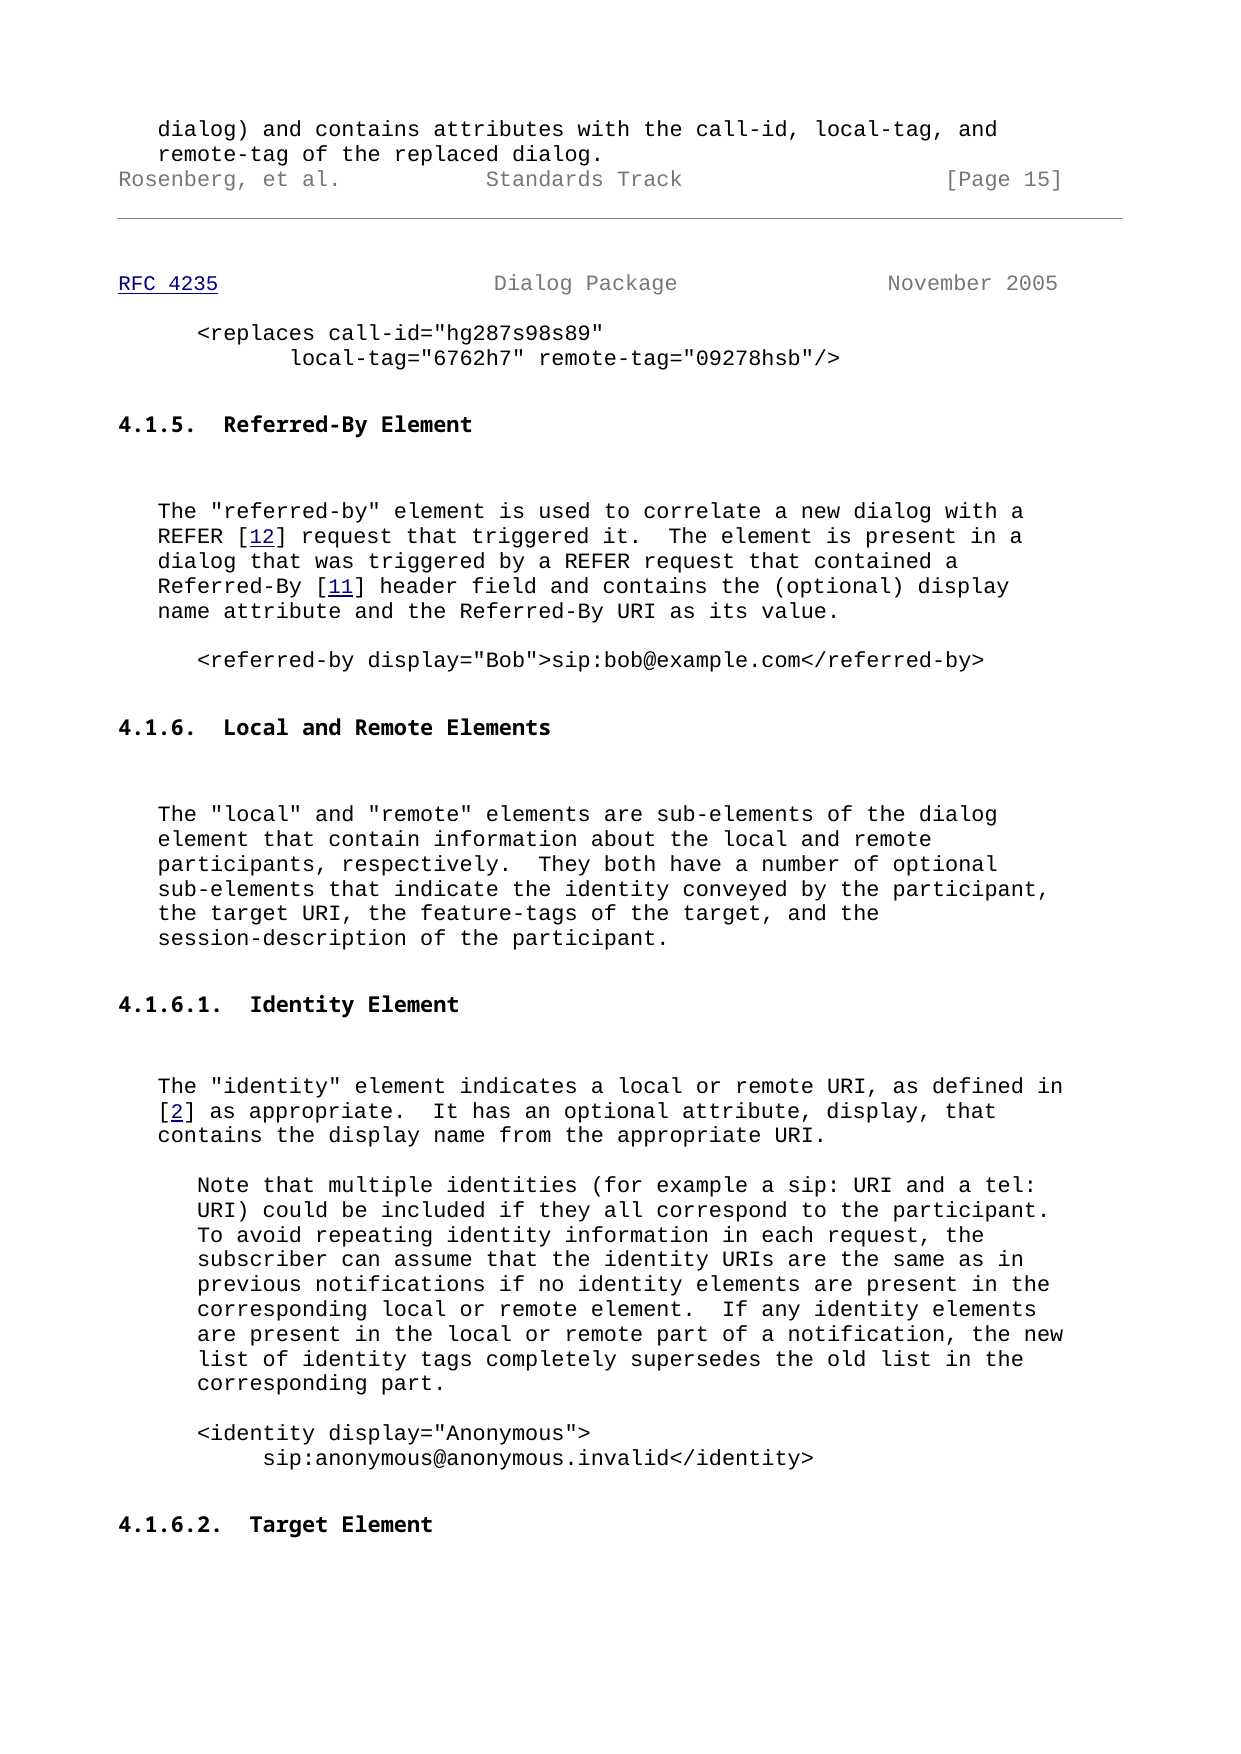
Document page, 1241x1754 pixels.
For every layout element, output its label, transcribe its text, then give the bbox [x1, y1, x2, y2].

text list of identity tags completely supersedes the old list in the [118, 1348, 1122, 1372]
text corresponding local or remote element. If any identity elements [118, 1298, 1122, 1323]
text session-description of the participant. [118, 927, 1122, 952]
text 4.1.5. Referred-By Element [118, 409, 1122, 438]
text dialog that was triggered by a REFER request that contained a [118, 550, 1122, 575]
text participants, respectively. They both have a number of optional [118, 853, 1122, 878]
text REFER [12] request that triggered it. The element is present in a [118, 525, 1122, 550]
text 4.1.6.2. Target Element [118, 1509, 1122, 1539]
text The "identity" element indicates a local or remote URI, as defined in [118, 1075, 1122, 1100]
text 4.1.6.1. Identity Element [118, 989, 1122, 1019]
text corresponding part. [118, 1372, 1122, 1397]
text subscriber can assume that the identity URIs are the same as in [118, 1248, 1122, 1273]
text <identity display="Anonymous"> [118, 1422, 1122, 1447]
text 4.1.6. Local and Remote Elements [118, 711, 1122, 741]
text element that contain information about the local and remote [118, 828, 1122, 853]
text dialog) and contains attributes with the call-id, local-tag, and [118, 118, 1122, 143]
text remote-tag of the replaced dialog. [118, 143, 1122, 168]
text contains the display name from the appropriate URI. [118, 1124, 1122, 1149]
text previous notifications if no identity elements are present in the [118, 1273, 1122, 1298]
text Rosenberg, et al. Standards Track [Page 15] [118, 168, 1122, 192]
text Note that multiple identities (for example a sip: URI and a tel: [118, 1174, 1122, 1199]
text are present in the local or remote part of a notification, the new [118, 1323, 1122, 1348]
text <referred-by display="Bob">sip:bob@example.com</referred-by> [118, 649, 1122, 674]
text The "referred-by" element is used to correlate a new dialog with a [118, 501, 1122, 525]
text <replaces call-id="hg287s98s89" [118, 322, 1122, 347]
text local-tag="6762h7" remote-tag="09278hsb"/> [118, 347, 1122, 371]
text name attribute and the Referred-By URI as its value. [118, 600, 1122, 624]
text sub-elements that indicate the identity conveyed by the participant, [118, 878, 1122, 902]
text Referred-By [11] header field and contains the (optional) display [118, 575, 1122, 600]
text To avoid repeating identity information in each request, the [118, 1224, 1122, 1248]
text [2] as appropriate. It has an optional attribute, display, that [118, 1100, 1122, 1124]
text The "local" and "remote" elements are sub-elements of the dialog [118, 803, 1122, 828]
text URI) could be included if they all correspond to the participant. [118, 1199, 1122, 1224]
text the target URI, the feature-tags of the target, and the [118, 902, 1122, 927]
text sip:anonymous@anonymous.invalid</identity> [118, 1447, 1122, 1472]
text RFC 4235 Dialog Package November 2005 [118, 272, 1122, 297]
